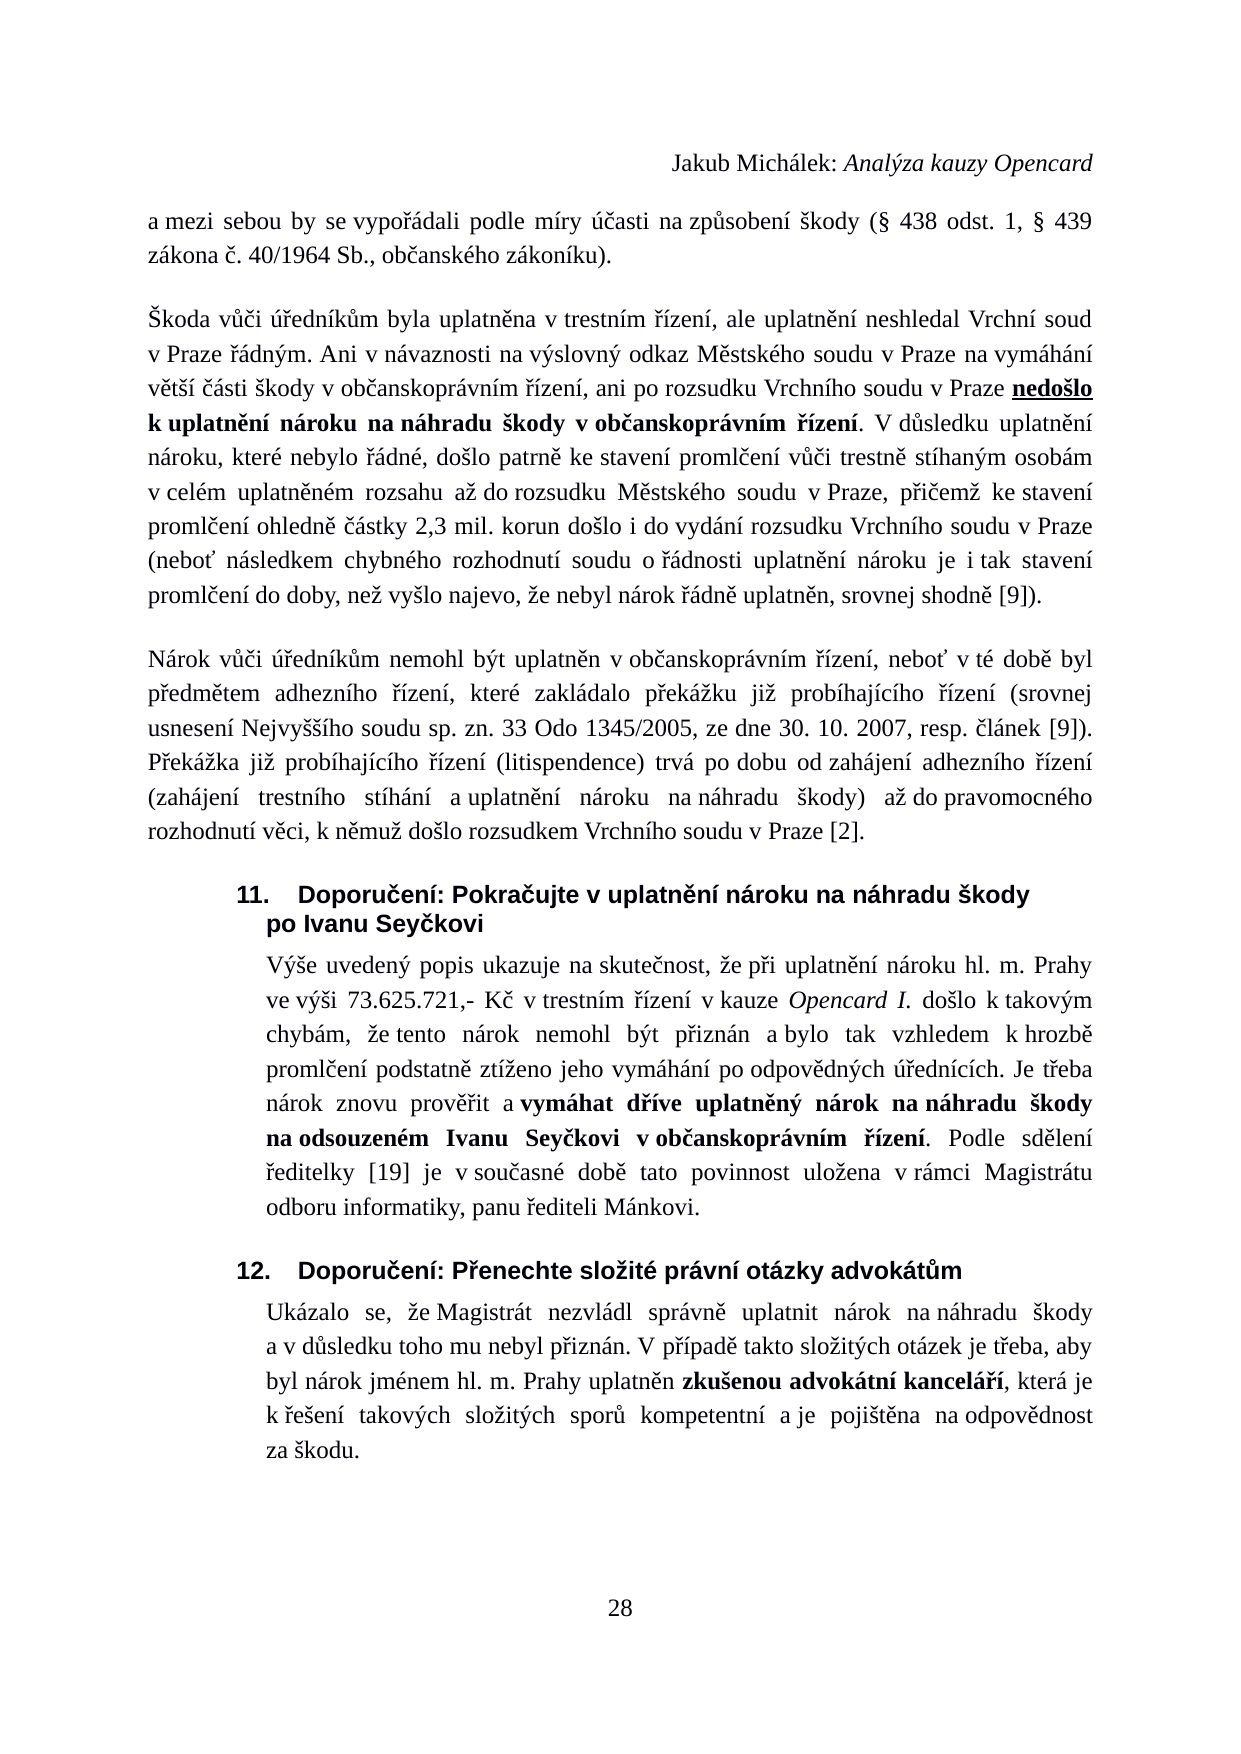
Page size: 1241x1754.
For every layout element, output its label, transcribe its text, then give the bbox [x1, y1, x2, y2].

text Nárok vůči úředníkům nemohl být uplatněn v občanskoprávním řízení, neboť v té době byl předmětem adhezního řízení, které zakládalo překážku již probíhajícího řízení (srovnej usnesení Nejvyššího soudu sp. zn. 33 Odo 1345/2005, ze dne 30. 10. 2007, resp. článek [9]). Překážka již probíhajícího řízení (litispendence) trvá po dobu od zahájení adhezního řízení (zahájení trestního stíhání a uplatnění nároku na náhradu škody) až do pravomocného rozhodnutí věci, k němuž došlo rozsudkem Vrchního soudu v Praze [2]. [148, 644, 1093, 845]
text Škoda vůči úředníkům byla uplatněna v trestním řízení, ale uplatnění neshledal Vrchní soud v Praze řádným. Ani v návaznosti na výslovný odkaz Městského soudu v Praze na vymáhání větší části škody v občanskoprávním řízení, ani po rozsudku Vrchního soudu v Praze nedošlo k uplatnění nároku na náhradu škody v občanskoprávním řízení. V důsledku uplatnění nároku, které nebylo řádné, došlo patrně ke stavení promlčení vůči trestně stíhaným osobám v celém uplatněném rozsahu až do rozsudku Městského soudu v Praze, přičemž ke stavení promlčení ohledně částky 2,3 mil. korun došlo i do vydání rozsudku Vrchního soudu v Praze (neboť následkem chybného rozhodnutí soudu o řádnosti uplatnění nároku je i tak stavení promlčení do doby, než vyšlo najevo, že nebyl nárok řádně uplatněn, srovnej shodně [9]). [148, 304, 1093, 609]
text a mezi sebou by se vypořádali podle míry účasti na způsobení škody (§ 438 odst. 1, § 439 zákona č. 40/1964 Sb., občanského zákoníku). [148, 206, 1093, 269]
list Doporučení: Pokračujte v uplatnění nároku na náhradu škody po Ivanu Seyčkovi [236, 880, 1093, 938]
text Ukázalo se, že Magistrát nezvládl správně uplatnit nárok na náhradu škody a v důsledku toho mu nebyl přiznán. V případě takto složitých otázek je třeba, aby byl nárok jménem hl. m. Prahy uplatněn zkušenou advokátní kanceláří, která je k řešení takových složitých sporů kompetentní a je pojištěna na odpovědnost za škodu. [266, 1297, 1093, 1464]
list Doporučení: Přenechte složité právní otázky advokátům [236, 1256, 1093, 1284]
text Výše uvedený popis ukazuje na skutečnost, že při uplatnění nároku hl. m. Prahy ve výši 73.625.721,- Kč v trestním řízení v kauze Opencard I. došlo k takovým chybám, že tento nárok nemohl být přiznán a bylo tak vzhledem k hrozbě promlčení podstatně ztíženo jeho vymáhání po odpovědných úřednících. Je třeba nárok znovu prověřit a vymáhat dříve uplatněný nárok na náhradu škody na odsouzeném Ivanu Seyčkovi v občanskoprávním řízení. Podle sdělení ředitelky [19] je v současné době tato povinnost uložena v rámci Magistrátu odboru informatiky, panu řediteli Mánkovi. [266, 950, 1093, 1221]
